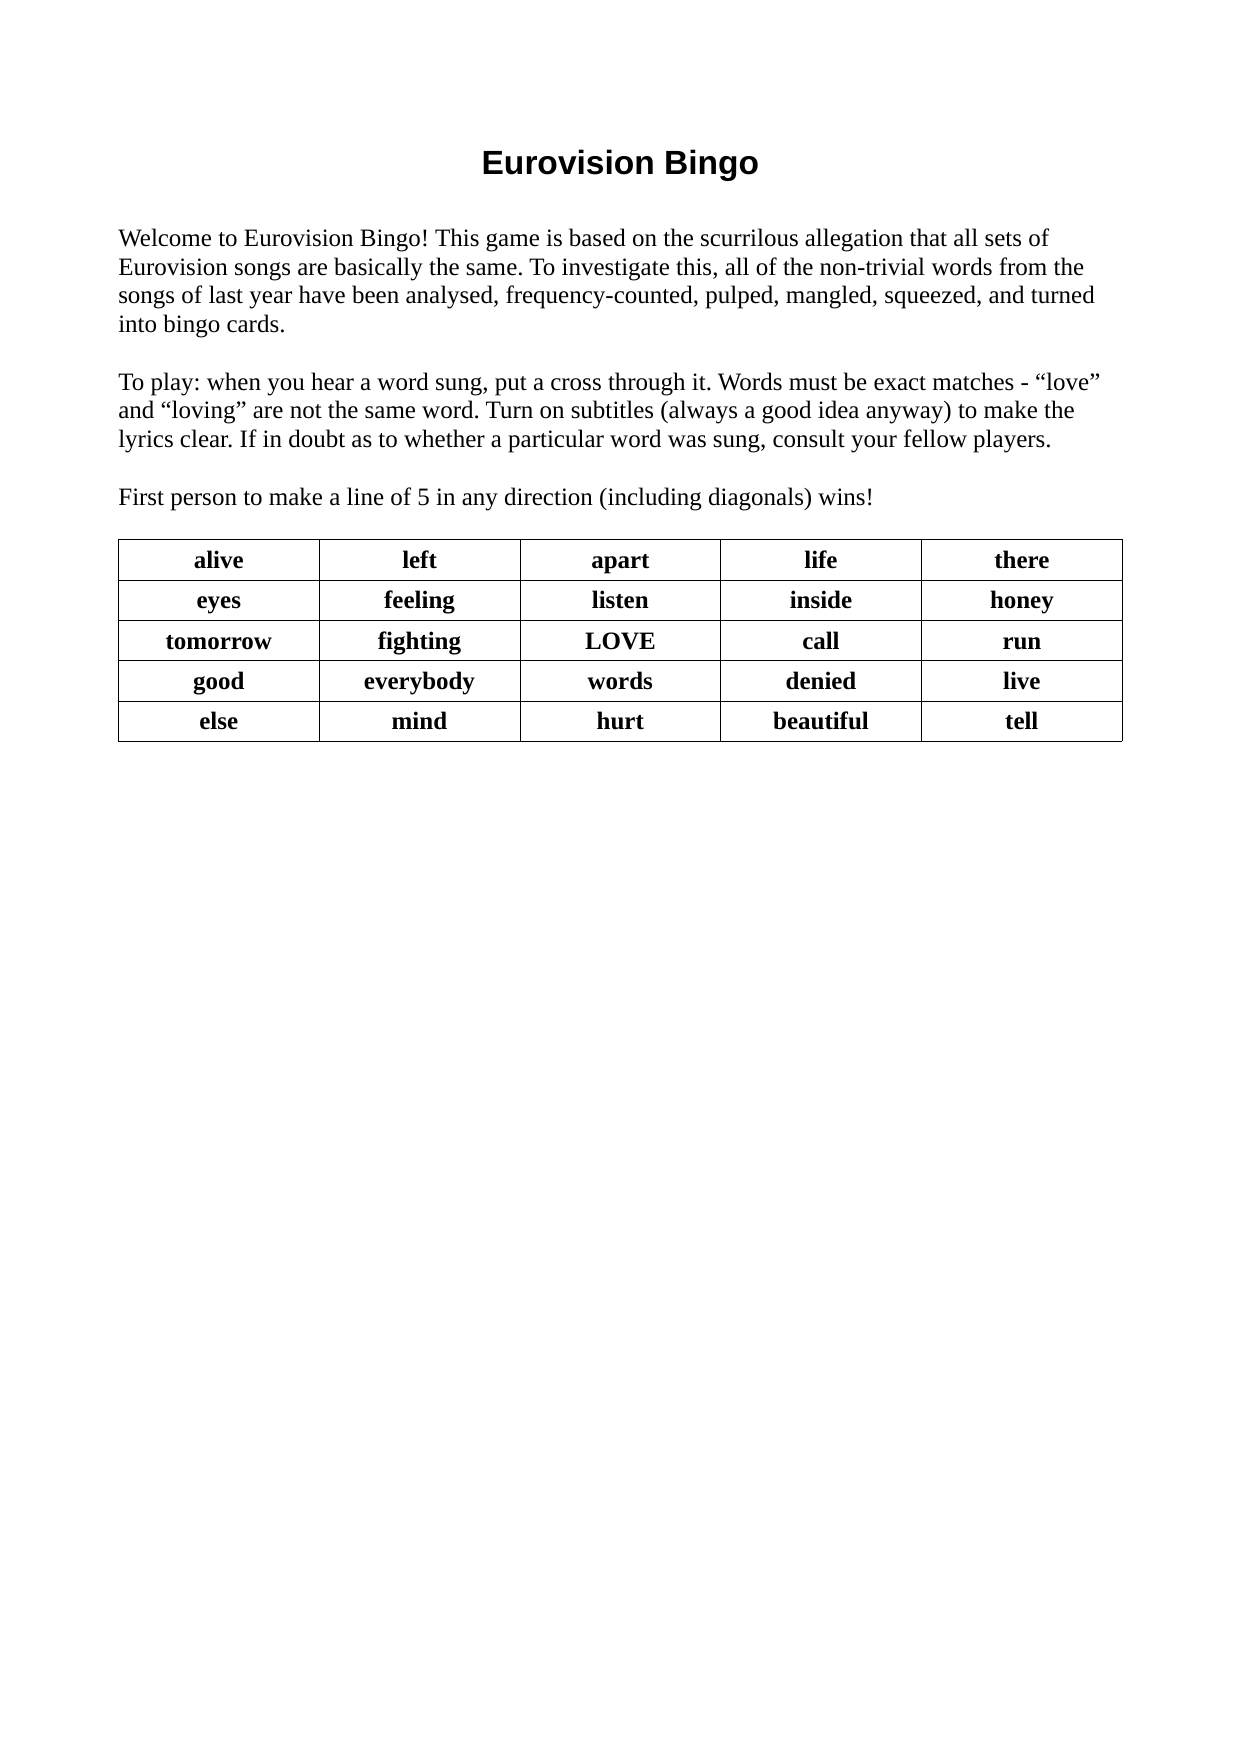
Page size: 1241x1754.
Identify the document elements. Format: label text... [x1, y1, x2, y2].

table_header apart [521, 540, 720, 579]
table_cell everybody [320, 661, 520, 701]
table_cell tell [922, 702, 1122, 741]
table_cell LOVE [521, 621, 720, 660]
subtitle Eurovision Bingo [118, 143, 1122, 182]
table_cell honey [922, 581, 1122, 620]
table_cell good [119, 661, 319, 701]
text To play: when you hear a word sung, put a cross through it. Words must be exact matches - “love” and “loving” are not the same word. Turn on subtitles (always a good idea anyway) to make the lyrics clear. If in doubt as to whether a particular word was sung, consult your fellow players. [118, 367, 1122, 453]
table_cell denied [721, 661, 921, 701]
table_cell live [922, 661, 1122, 701]
table_cell mind [320, 702, 520, 741]
table_cell tomorrow [119, 621, 319, 660]
text First person to make a line of 5 in any direction (including diagonals) wins! [118, 482, 1122, 511]
table_header there [922, 540, 1122, 579]
table_cell listen [521, 581, 720, 620]
table_cell call [721, 621, 921, 660]
table_cell feeling [320, 581, 520, 620]
table_cell run [922, 621, 1122, 660]
table_cell hurt [521, 702, 720, 741]
table_cell beautiful [721, 702, 921, 741]
table_cell fighting [320, 621, 520, 660]
table_header life [721, 540, 921, 579]
table_cell inside [721, 581, 921, 620]
table_header left [320, 540, 520, 579]
table_header alive [119, 540, 319, 579]
text Welcome to Eurovision Bingo! This game is based on the scurrilous allegation that all sets of Eurovision songs are basically the same. To investigate this, all of the non-trivial words from the songs of last year have been analysed, frequency-counted, pulped, mangled, squeezed, and turned into bingo cards. [118, 223, 1122, 338]
table_cell else [119, 702, 319, 741]
table_cell words [521, 661, 720, 701]
table_cell eyes [119, 581, 319, 620]
